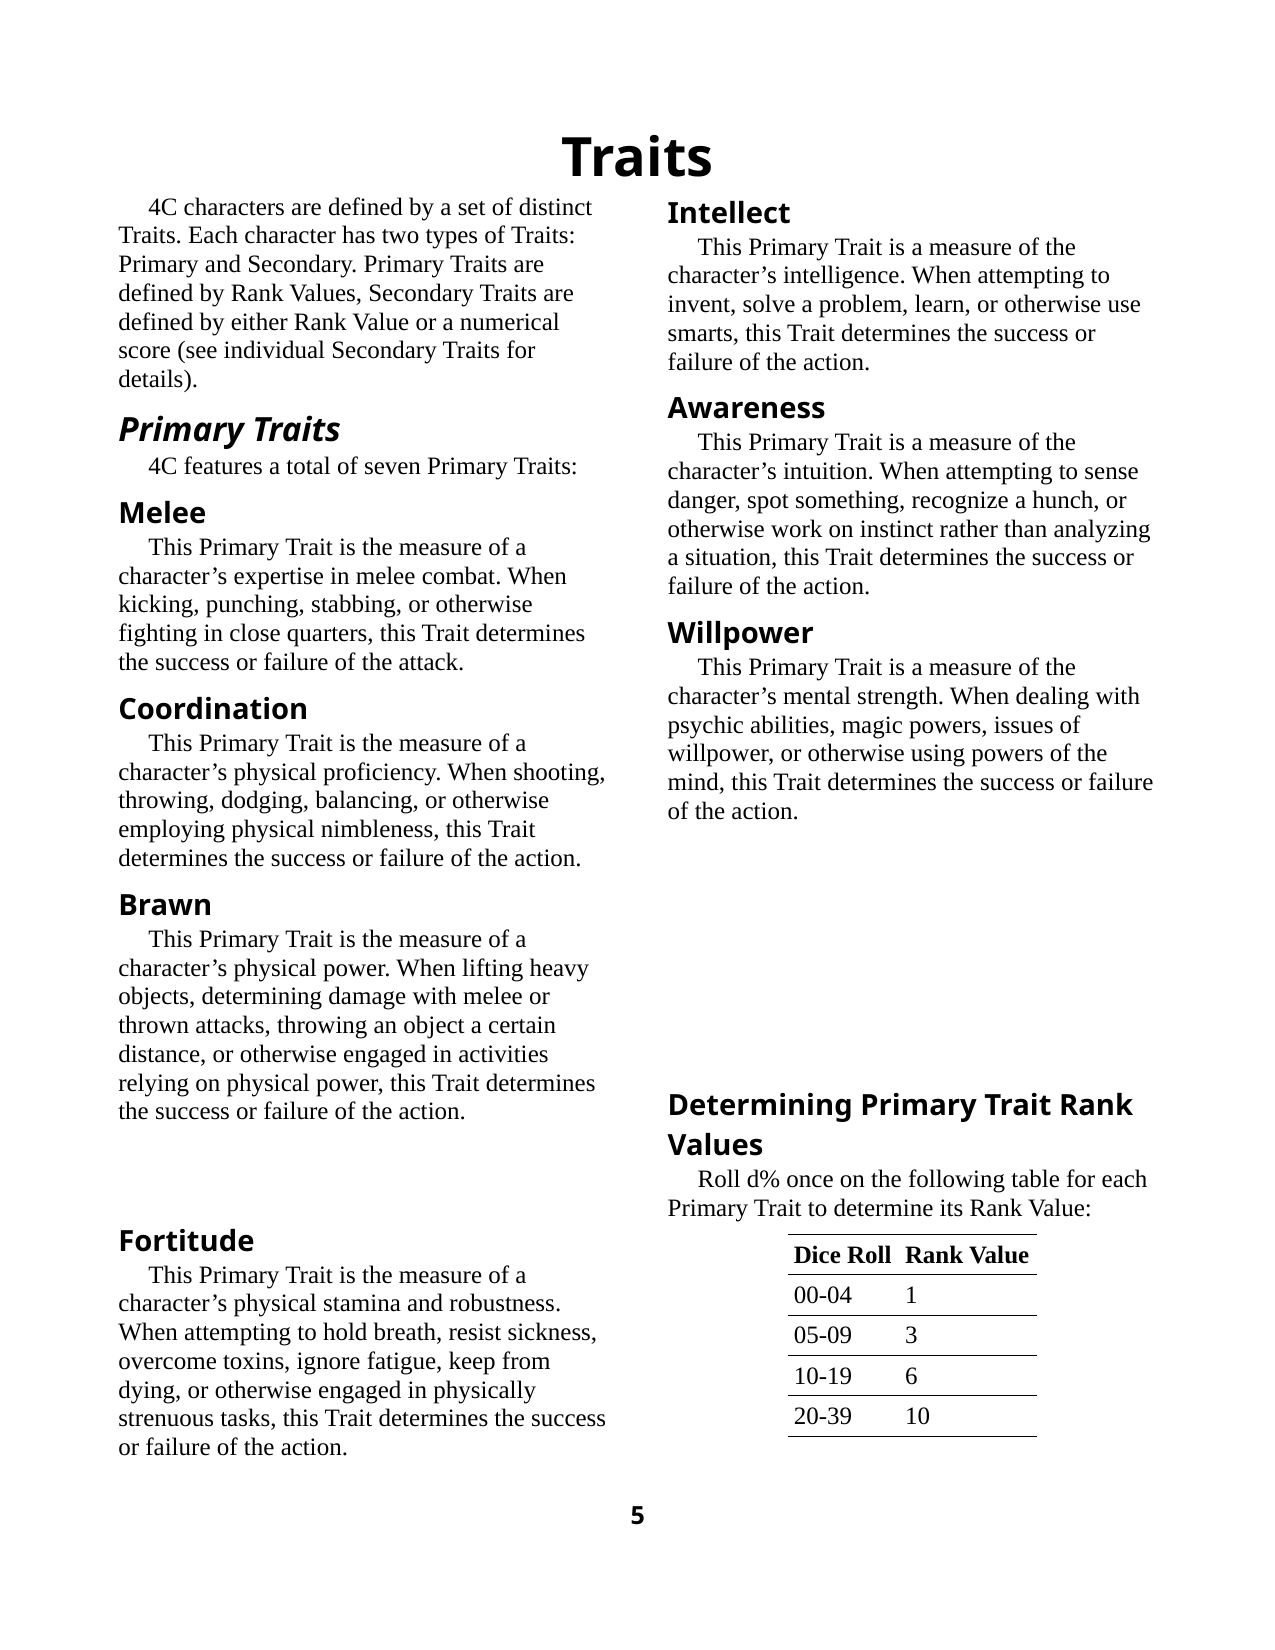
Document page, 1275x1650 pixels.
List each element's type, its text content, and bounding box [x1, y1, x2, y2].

text Roll d% once on the following table for each Primary Trait to determine its Rank Value: [667, 1164, 1157, 1222]
text This Primary Trait is a measure of the character’s intuition. When attempting to sense danger, spot something, recognize a hunch, or otherwise work on instinct rather than analyzing a situation, this Trait determines the success or failure of the action. [667, 427, 1157, 600]
table_cell 1 [899, 1275, 1037, 1315]
table_cell 00-04 [788, 1275, 899, 1315]
text This Primary Trait is the measure of a character’s physical stamina and robustness. When attempting to hold breath, resist sickness, overcome toxins, ignore fatigue, keep from dying, or otherwise engaged in physically strenuous tasks, this Trait determines the success or failure of the action. [118, 1260, 607, 1461]
subtitle Fortitude [118, 1220, 607, 1260]
table_header Rank Value [899, 1235, 1037, 1274]
text This Primary Trait is a measure of the character’s mental strength. When dealing with psychic abilities, magic powers, issues of willpower, or otherwise using powers of the mind, this Trait determines the success or failure of the action. [667, 652, 1157, 825]
subtitle Willpower [667, 612, 1157, 652]
table_cell 6 [899, 1356, 1037, 1395]
subtitle Determining Primary Trait Rank Values [667, 1085, 1157, 1164]
table_header Dice Roll [788, 1235, 899, 1274]
table_cell 3 [899, 1316, 1037, 1355]
text 4C characters are defined by a set of distinct Traits. Each character has two types of Traits: Primary and Secondary. Primary Traits are defined by Rank Values, Secondary Traits are defined by either Rank Value or a numerical score (see individual Secondary Traits for details). [118, 192, 607, 393]
table_cell 10 [899, 1396, 1037, 1436]
subtitle Awareness [667, 388, 1157, 427]
subtitle Brawn [118, 884, 607, 924]
subtitle Traits [118, 118, 1157, 192]
text This Primary Trait is the measure of a character’s expertise in melee combat. When kicking, punching, stabbing, or otherwise fighting in close quarters, this Trait determines the success or failure of the attack. [118, 532, 607, 676]
table_cell 20-39 [788, 1396, 899, 1436]
table_cell 05-09 [788, 1316, 899, 1355]
subtitle Primary Traits [118, 406, 607, 451]
subtitle Melee [118, 492, 607, 532]
table_cell 10-19 [788, 1356, 899, 1395]
text This Primary Trait is the measure of a character’s physical proficiency. When shooting, throwing, dodging, balancing, or otherwise employing physical nimbleness, this Trait determines the success or failure of the action. [118, 728, 607, 872]
subtitle Intellect [667, 192, 1157, 232]
text This Primary Trait is a measure of the character’s intelligence. When attempting to invent, solve a problem, learn, or otherwise use smarts, this Trait determines the success or failure of the action. [667, 232, 1157, 375]
text 4C features a total of seven Primary Traits: [118, 451, 607, 480]
text This Primary Trait is the measure of a character’s physical power. When lifting heavy objects, determining damage with melee or thrown attacks, throwing an object a certain distance, or otherwise engaged in activities relying on physical power, this Trait determines the success or failure of the action. [118, 924, 607, 1125]
subtitle Coordination [118, 688, 607, 728]
